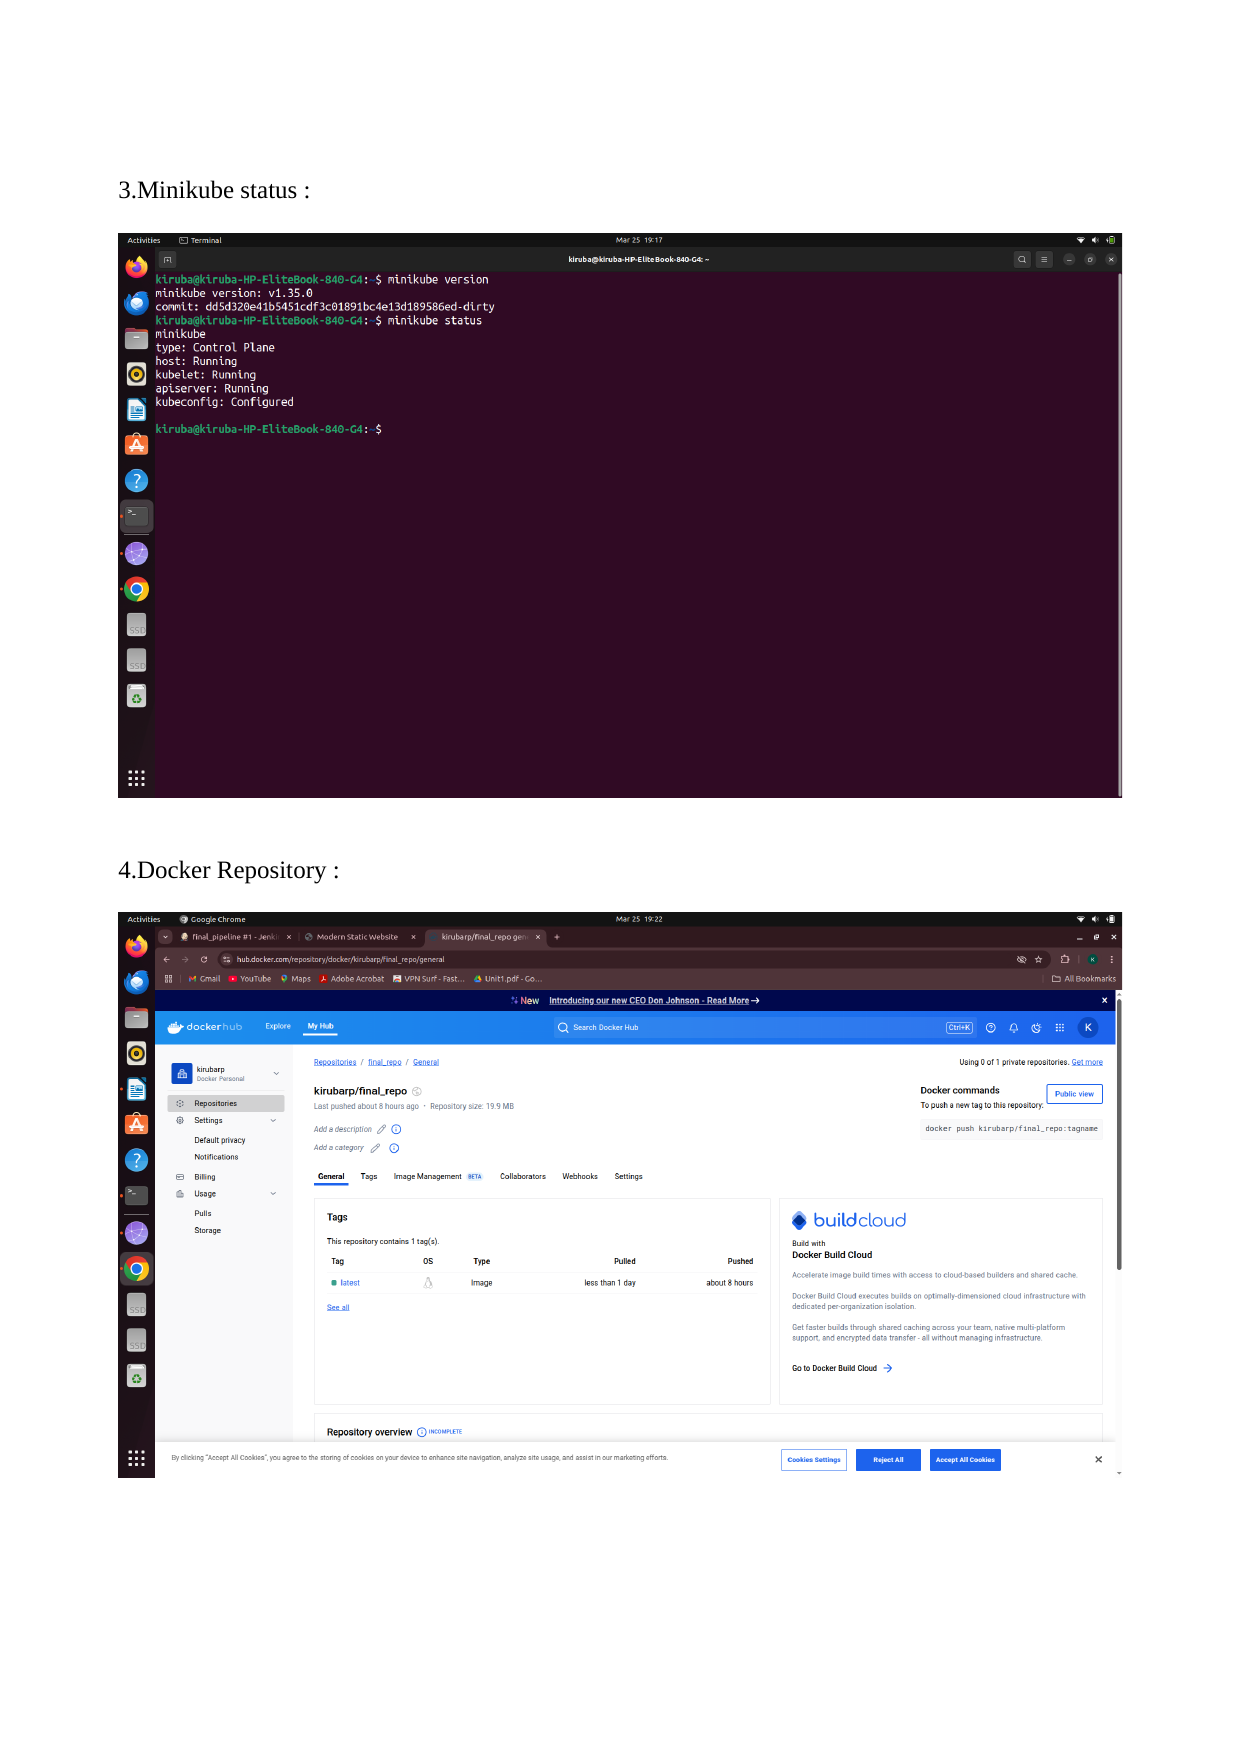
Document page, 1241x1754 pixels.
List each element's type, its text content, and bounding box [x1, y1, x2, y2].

picture [118, 912, 1123, 1478]
picture [118, 233, 1123, 798]
text 4.Docker Repository : [118, 855, 1122, 884]
text 3.Minikube status : [118, 176, 1122, 204]
